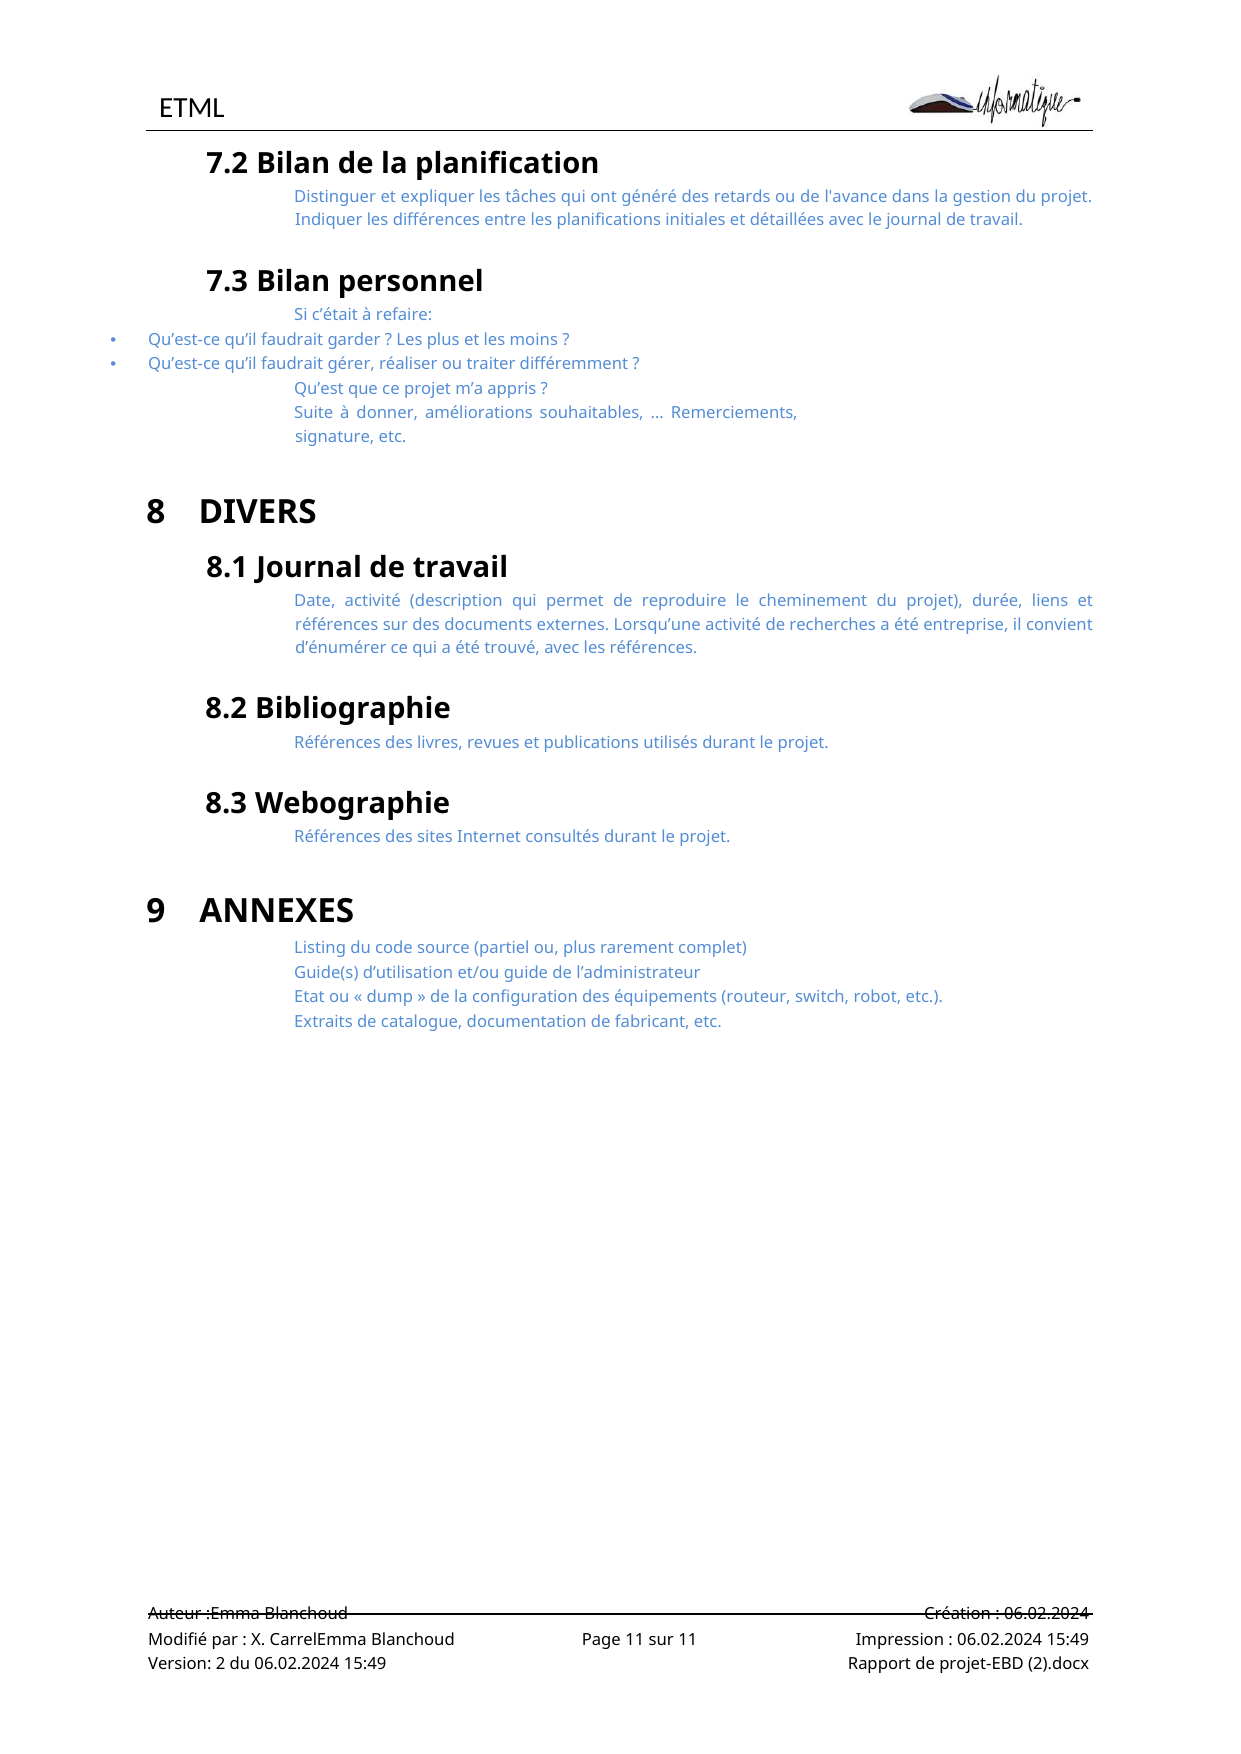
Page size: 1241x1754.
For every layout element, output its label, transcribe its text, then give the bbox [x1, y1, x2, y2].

text Date, activité (description qui permet de reproduire le cheminement du projet), durée, liens et références sur des documents externes. Lorsqu’une activité de recherches a été entreprise, il convient d’énumérer ce qui a été trouvé, avec les références. [294, 589, 1093, 658]
subtitle 8 DIVERS [146, 487, 1093, 533]
text Etat ou « dump » de la configuration des équipements (routeur, switch, robot, etc.). [294, 985, 1093, 1008]
text 8.2 Bibliographie [205, 688, 1093, 727]
subtitle 9 ANNEXES [146, 887, 1093, 933]
text Guide(s) d’utilisation et/ou guide de l’administrateur [294, 960, 1093, 983]
subtitle 7.2 Bilan de la planification [206, 103, 1093, 130]
text Qu’est que ce projet m’a appris ? [294, 377, 1093, 399]
list Qu’est-ce qu’il faudrait gérer, réaliser ou traiter différemment ? [110, 352, 1093, 375]
text Références des livres, revues et publications utilisés durant le projet. [294, 730, 1093, 753]
text Listing du code source (partiel ou, plus rarement complet) [294, 936, 1093, 958]
text Références des sites Internet consultés durant le projet. [294, 824, 1093, 847]
list Qu’est-ce qu’il faudrait garder ? Les plus et les moins ? [110, 327, 1093, 350]
text Suite à donner, améliorations souhaitables, … Remerciements, signature, etc. [294, 401, 798, 447]
text Si c’était à refaire: [294, 303, 1093, 326]
text 8.3 Webographie [205, 782, 1093, 822]
text Distinguer et expliquer les tâches qui ont généré des retards ou de l'avance dans la gestion du projet. Indiquer les différences entre les planifications initiales et détaillées avec le journal de travail. [294, 185, 1093, 231]
subtitle 7.3 Bilan personnel [206, 260, 1093, 300]
subtitle 7.2 Bilan de la planification [206, 131, 1093, 182]
text Extraits de catalogue, documentation de fabricant, etc. [294, 1009, 1093, 1032]
subtitle 8.1 Journal de travail [206, 546, 1093, 586]
